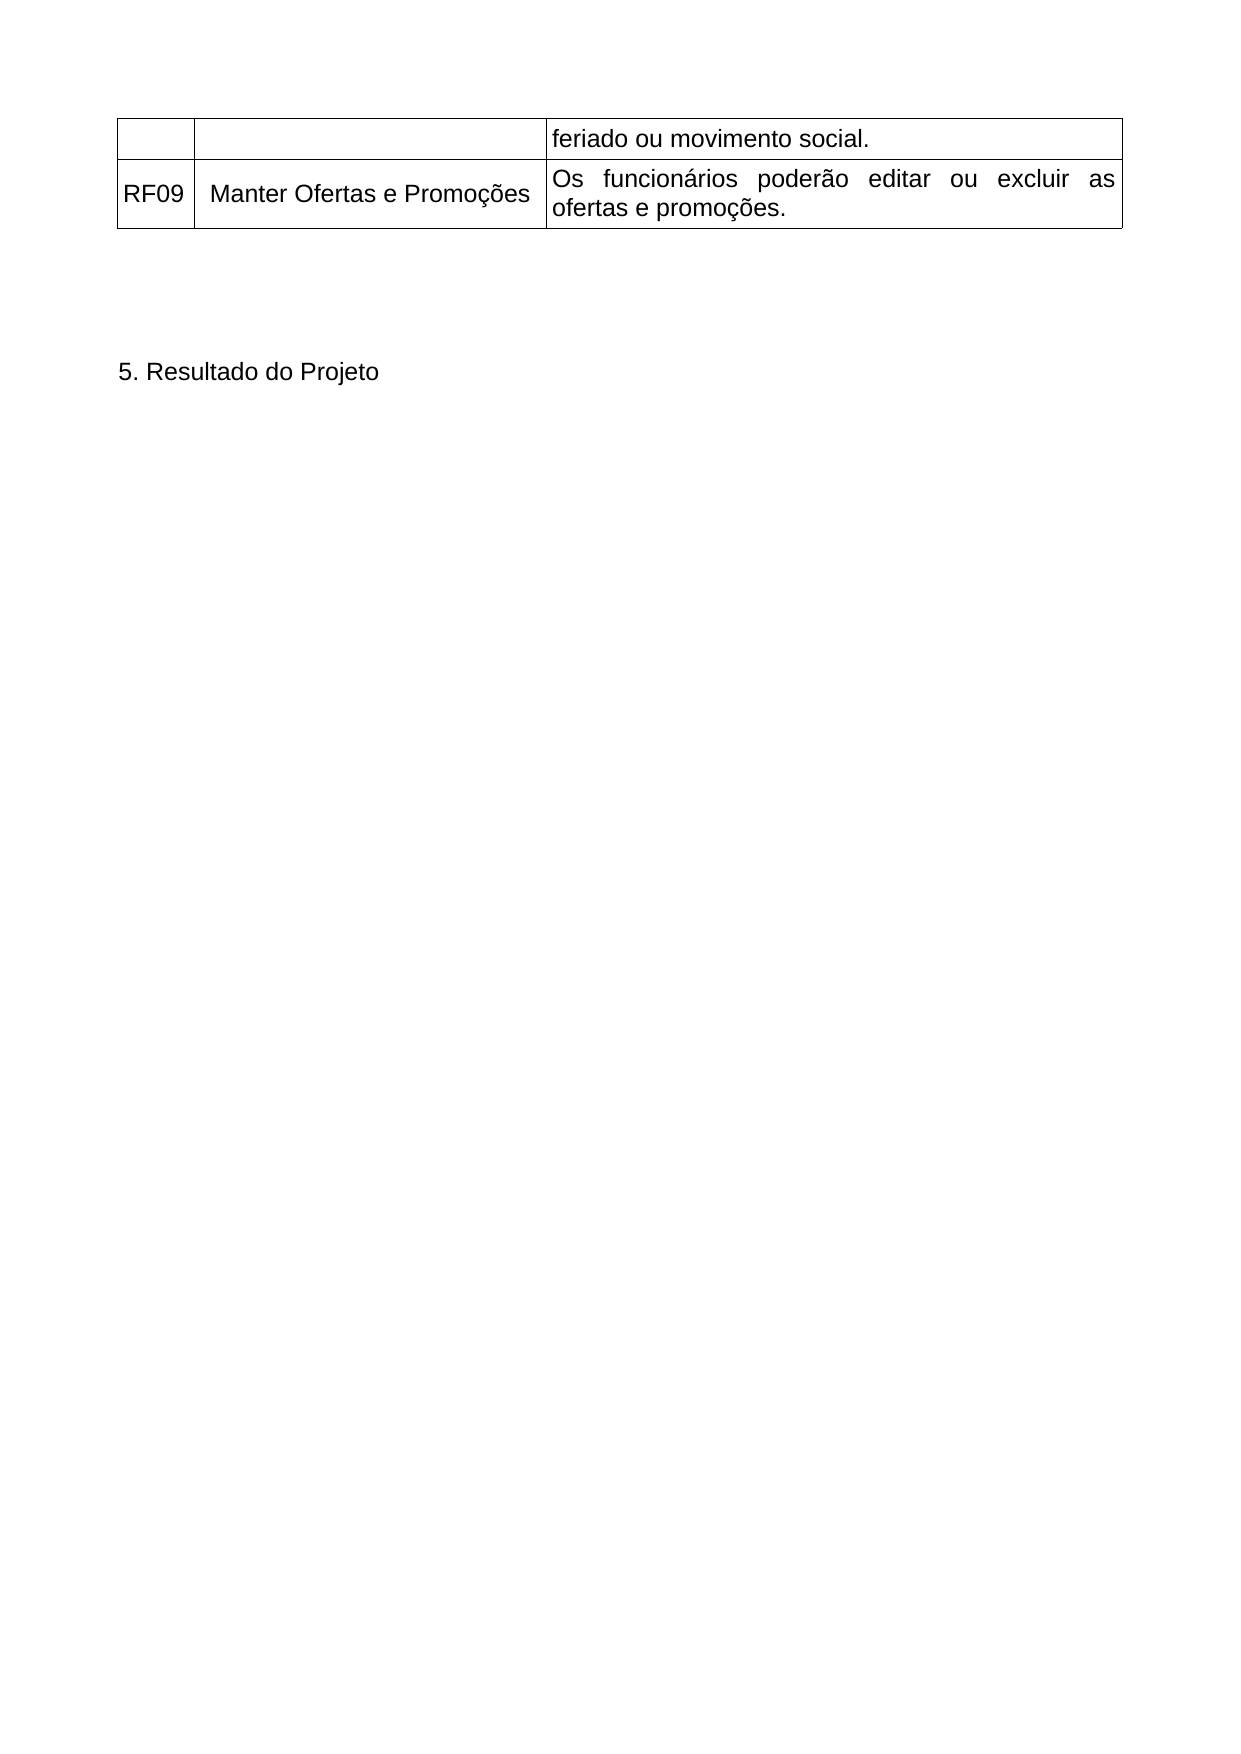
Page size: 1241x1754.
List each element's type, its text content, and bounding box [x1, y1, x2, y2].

table_cell Os funcionários poderão editar ou excluir as ofertas e promoções. [547, 160, 1122, 227]
table_cell [195, 119, 546, 158]
table_cell RF09 [118, 160, 194, 227]
table_cell Manter Ofertas e Promoções [195, 160, 546, 227]
table_cell [118, 119, 194, 158]
table_cell feriado ou movimento social. [547, 119, 1122, 158]
text 5. Resultado do Projeto [118, 357, 1122, 386]
